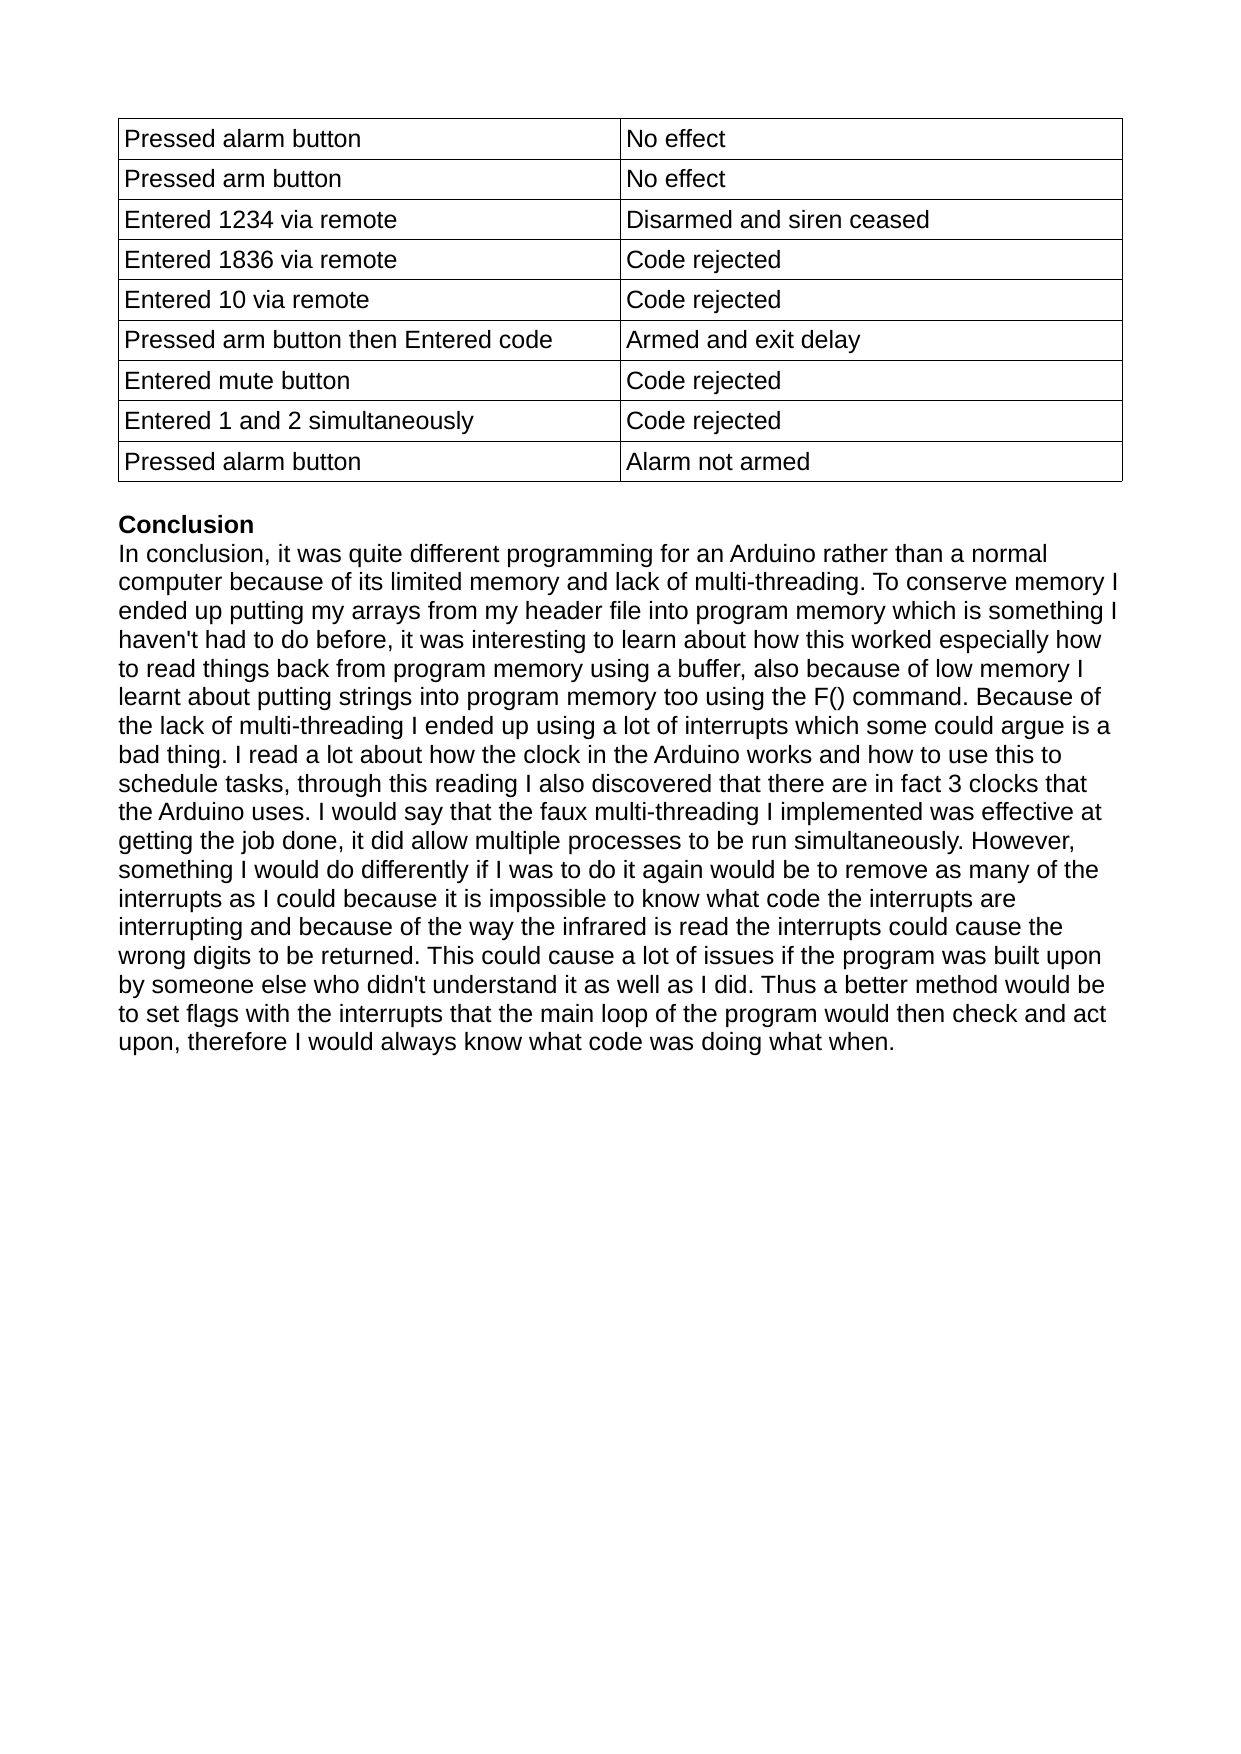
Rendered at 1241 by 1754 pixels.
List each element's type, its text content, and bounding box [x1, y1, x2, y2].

table_cell Entered mute button [119, 361, 620, 400]
table_cell Code rejected [621, 280, 1122, 320]
table_cell Pressed alarm button [119, 442, 620, 481]
text In conclusion, it was quite different programming for an Arduino rather than a normal computer because of its limited memory and lack of multi-threading. To conserve memory I ended up putting my arrays from my header file into program memory which is something I haven't had to do before, it was interesting to learn about how this worked especially how to read things back from program memory using a buffer, also because of low memory I learnt about putting strings into program memory too using the F() command. Because of the lack of multi-threading I ended up using a lot of interrupts which some could argue is a bad thing. I read a lot about how the clock in the Arduino works and how to use this to schedule tasks, through this reading I also discovered that there are in fact 3 clocks that the Arduino uses. I would say that the faux multi-threading I implemented was effective at getting the job done, it did allow multiple processes to be run simultaneously. However, something I would do differently if I was to do it again would be to remove as many of the interrupts as I could because it is impossible to know what code the interrupts are interrupting and because of the way the infrared is read the interrupts could cause the wrong digits to be returned. This could cause a lot of issues if the program was built upon by someone else who didn't understand it as well as I did. Thus a better method would be to set flags with the interrupts that the main loop of the program would then check and act upon, therefore I would always know what code was doing what when. [118, 538, 1122, 1056]
table_cell Disarmed and siren ceased [621, 200, 1122, 239]
table_cell Pressed arm button then Entered code [119, 321, 620, 360]
table_cell Code rejected [621, 240, 1122, 279]
table_cell Entered 10 via remote [119, 280, 620, 320]
text Conclusion [118, 510, 1122, 538]
table_cell Code rejected [621, 361, 1122, 400]
table_cell No effect [621, 119, 1122, 158]
table_cell Entered 1836 via remote [119, 240, 620, 279]
table_cell No effect [621, 160, 1122, 199]
table_cell Armed and exit delay [621, 321, 1122, 360]
table_cell Pressed arm button [119, 160, 620, 199]
table_cell Code rejected [621, 401, 1122, 441]
table_cell Entered 1234 via remote [119, 200, 620, 239]
table_cell Entered 1 and 2 simultaneously [119, 401, 620, 441]
table_cell Alarm not armed [621, 442, 1122, 481]
table_cell Pressed alarm button [119, 119, 620, 158]
